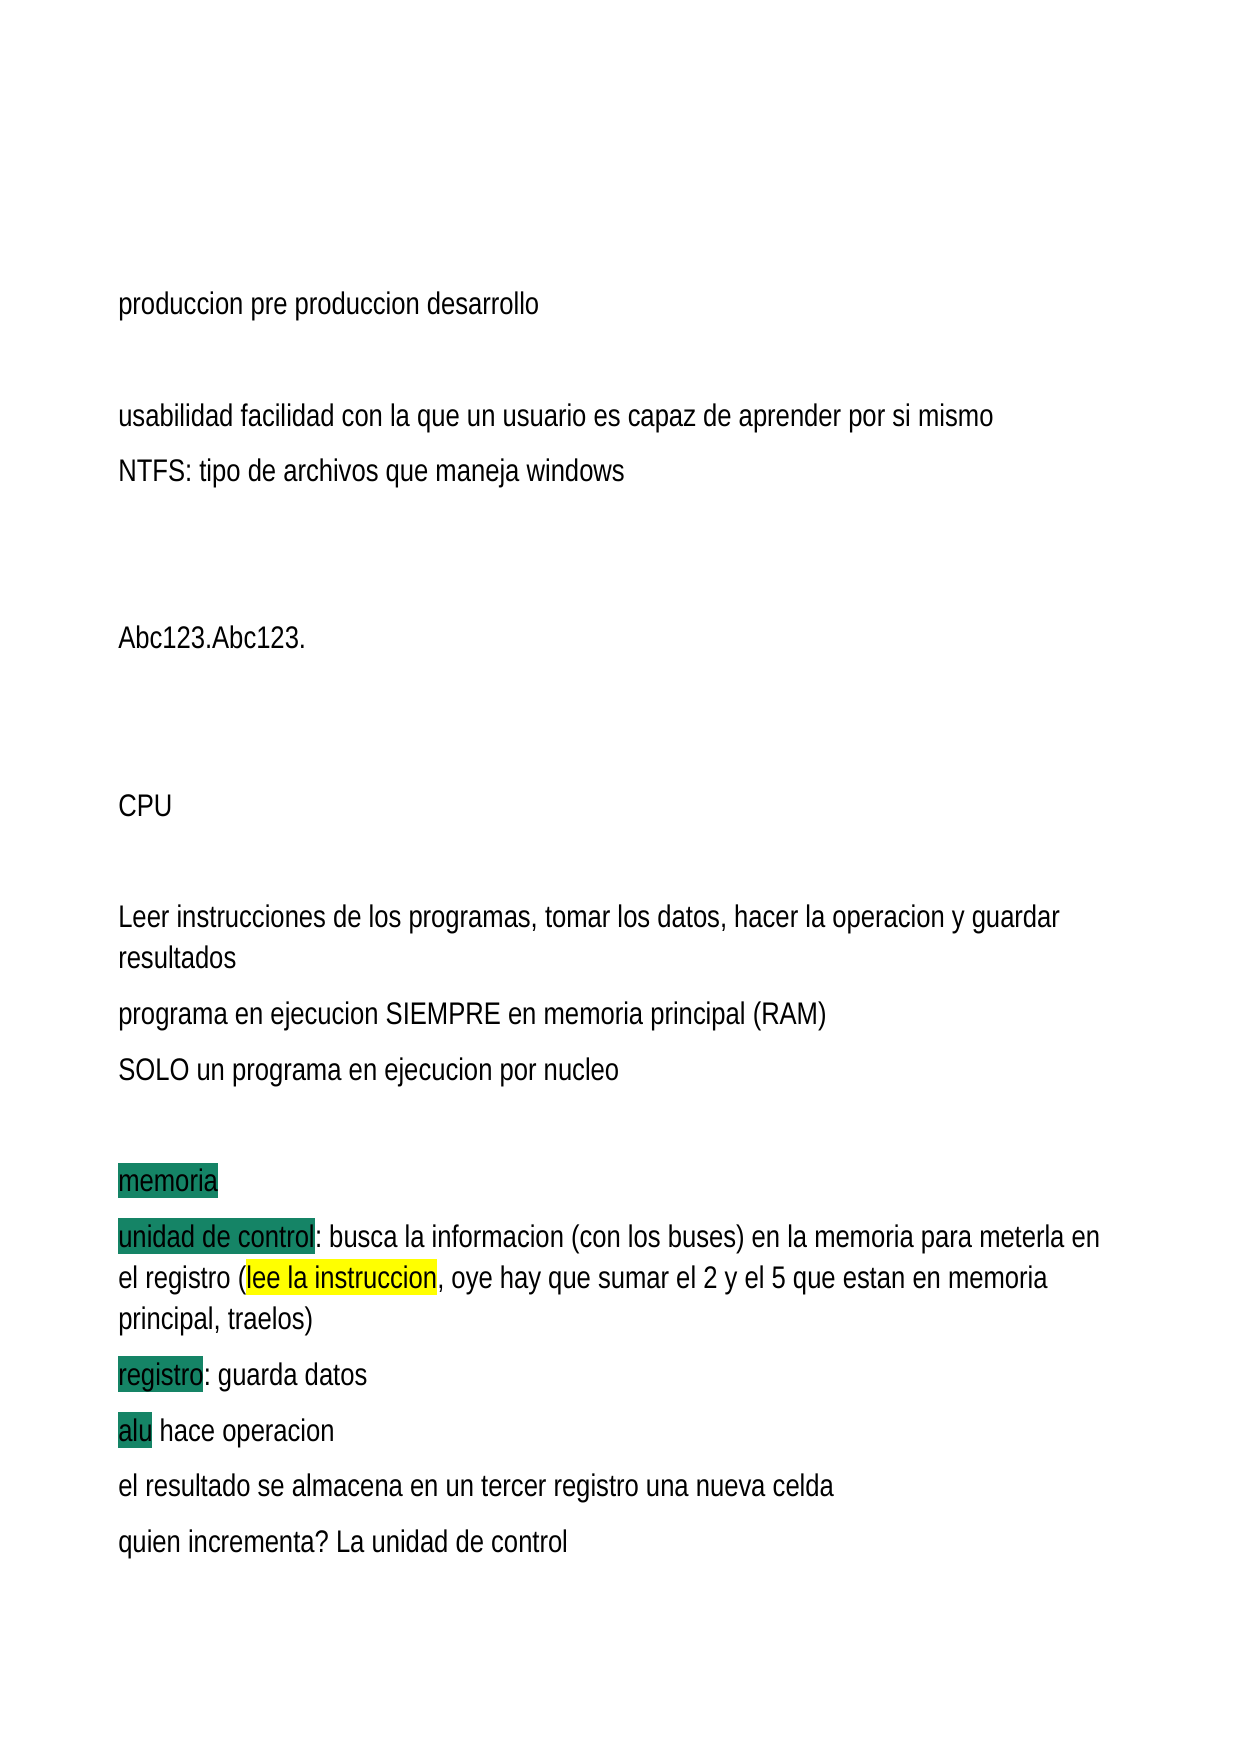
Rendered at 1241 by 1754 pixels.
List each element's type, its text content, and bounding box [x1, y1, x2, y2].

text NTFS: tipo de archivos que maneja windows [118, 452, 1122, 488]
text el resultado se almacena en un tercer registro una nueva celda [118, 1468, 1122, 1503]
text programa en ejecucion SIEMPRE en memoria principal (RAM) [118, 995, 1122, 1031]
text Abc123.Abc123. [118, 620, 1122, 656]
text produccion pre produccion desarrollo [118, 285, 1122, 321]
text usabilidad facilidad con la que un usuario es capaz de aprender por si mismo [118, 397, 1122, 433]
text memoria [118, 1162, 1122, 1198]
text SOLO un programa en ejecucion por nucleo [118, 1051, 1122, 1087]
text Leer instrucciones de los programas, tomar los datos, hacer la operacion y guardar resultados [118, 898, 1122, 975]
text quien incrementa? La unidad de control [118, 1523, 1122, 1559]
text registro: guarda datos [118, 1356, 1122, 1392]
text unidad de control: busca la informacion (con los buses) en la memoria para meterla en el registro (lee la instruccion, oye hay que sumar el 2 y el 5 que estan en memoria principal, traelos) [118, 1218, 1122, 1336]
text alu hace operacion [118, 1412, 1122, 1448]
text CPU [118, 787, 1122, 823]
